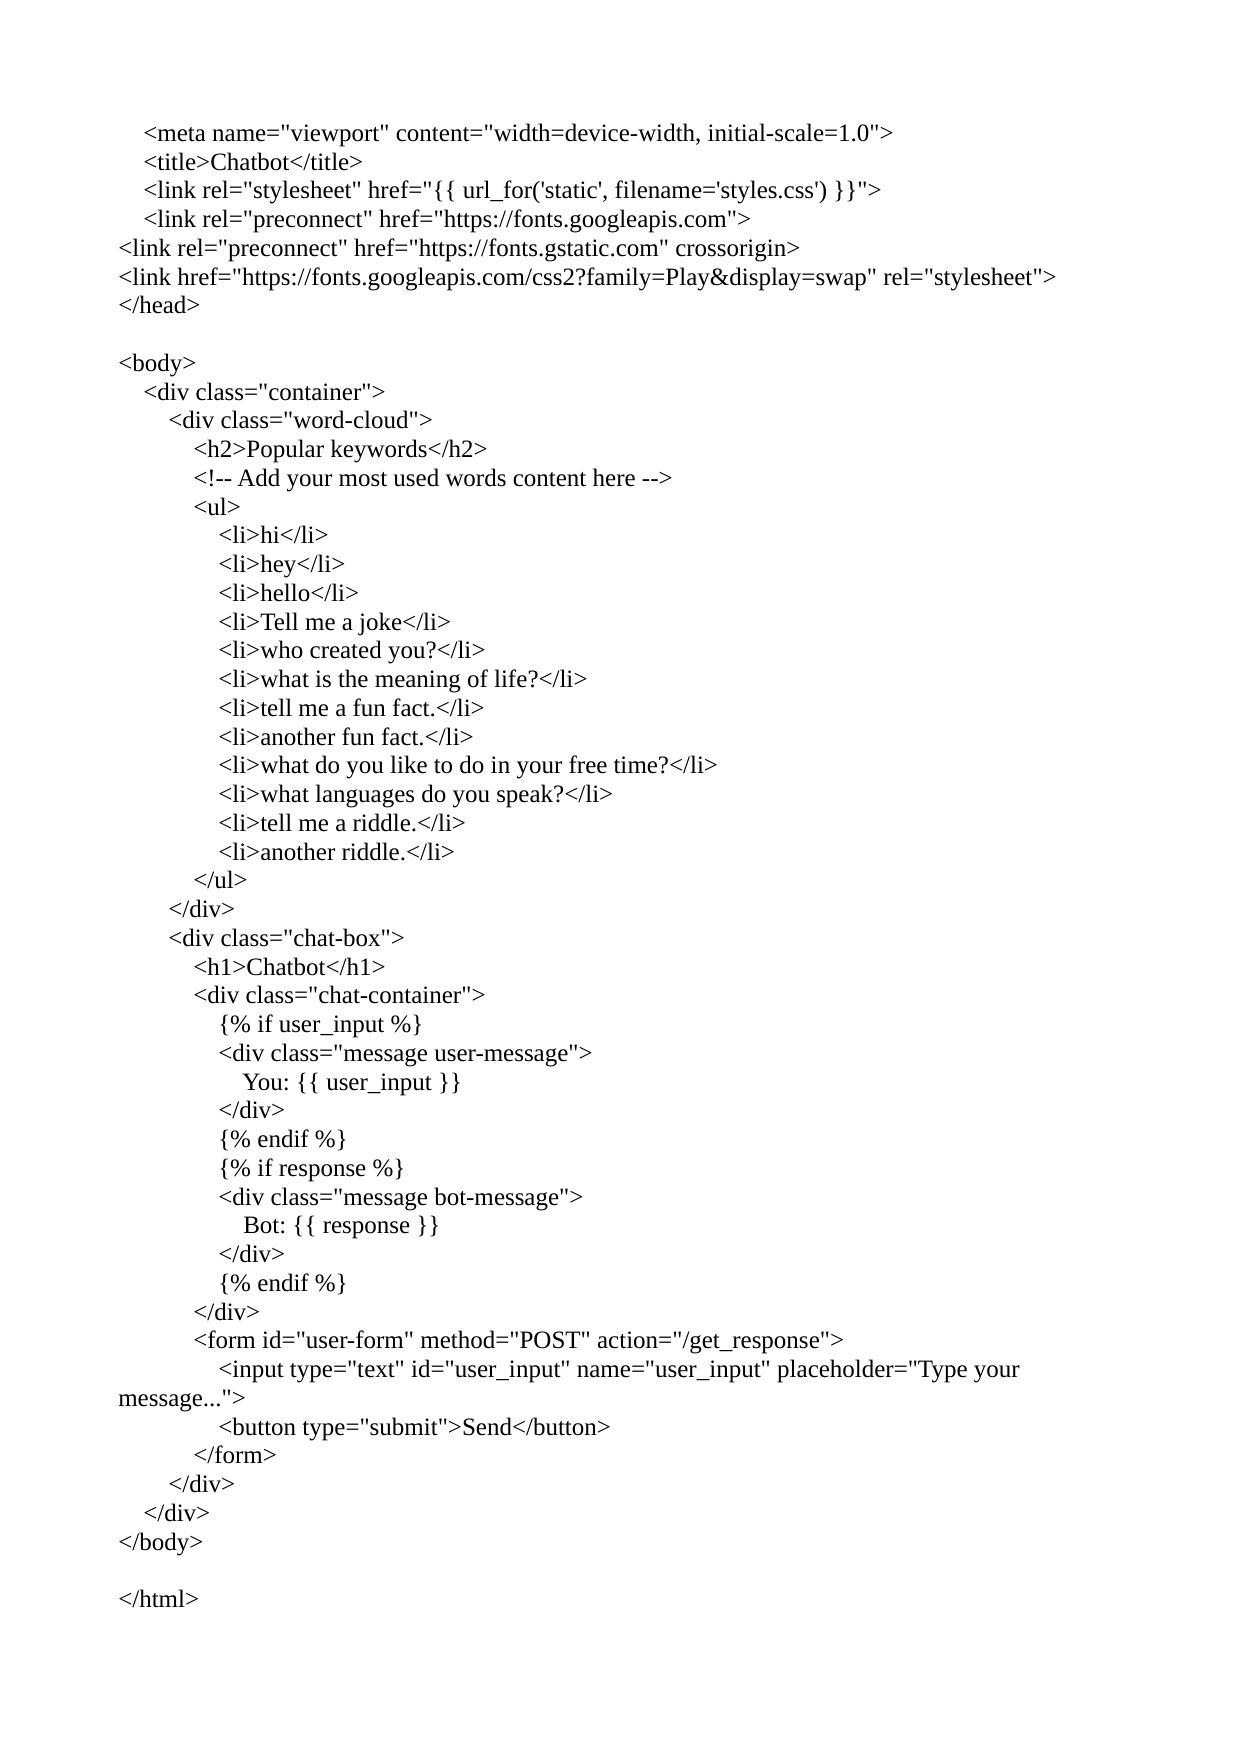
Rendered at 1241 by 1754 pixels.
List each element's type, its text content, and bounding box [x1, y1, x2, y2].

text <li>what do you like to do in your free time?</li> [118, 751, 1122, 779]
text <ul> [118, 492, 1122, 521]
text <div class="word-cloud"> [118, 406, 1122, 434]
text </body> [118, 1527, 1122, 1556]
text Bot: {{ response }} [118, 1211, 1122, 1239]
text <body> [118, 348, 1122, 377]
text <div class="chat-container"> [118, 981, 1122, 1009]
text You: {{ user_input }} [118, 1067, 1122, 1096]
text <div class="message bot-message"> [118, 1182, 1122, 1211]
text {% if response %} [118, 1153, 1122, 1182]
text </div> [118, 1469, 1122, 1498]
text <li>what languages do you speak?</li> [118, 779, 1122, 808]
text {% if user_input %} [118, 1009, 1122, 1038]
text </div> [118, 1498, 1122, 1527]
text <li>what is the meaning of life?</li> [118, 664, 1122, 693]
text <li>Tell me a joke</li> [118, 607, 1122, 636]
text <link rel="preconnect" href="https://fonts.googleapis.com"> [118, 204, 1122, 233]
text <h2>Popular keywords</h2> [118, 434, 1122, 463]
text </head> [118, 291, 1122, 319]
text {% endif %} [118, 1124, 1122, 1153]
text <link rel="preconnect" href="https://fonts.gstatic.com" crossorigin> [118, 233, 1122, 262]
text <li>tell me a fun fact.</li> [118, 693, 1122, 722]
text </ul> [118, 866, 1122, 894]
text <link href="https://fonts.googleapis.com/css2?family=Play&display=swap" rel="stylesheet"> [118, 262, 1122, 291]
text <li>hi</li> [118, 521, 1122, 549]
text <li>another fun fact.</li> [118, 722, 1122, 751]
text <form id="user-form" method="POST" action="/get_response"> [118, 1326, 1122, 1354]
text </div> [118, 1096, 1122, 1124]
text <title>Chatbot</title> [118, 147, 1122, 176]
text <button type="submit">Send</button> [118, 1412, 1122, 1441]
text <li>who created you?</li> [118, 636, 1122, 664]
text </div> [118, 1239, 1122, 1268]
text <li>hey</li> [118, 549, 1122, 578]
text <!-- Add your most used words content here --> [118, 463, 1122, 492]
text <div class="chat-box"> [118, 923, 1122, 952]
text <li>tell me a riddle.</li> [118, 808, 1122, 837]
text </div> [118, 1297, 1122, 1326]
text <h1>Chatbot</h1> [118, 952, 1122, 981]
text <div class="message user-message"> [118, 1038, 1122, 1067]
text <link rel="stylesheet" href="{{ url_for('static', filename='styles.css') }}"> [118, 176, 1122, 204]
text <li>another riddle.</li> [118, 837, 1122, 866]
text <div class="container"> [118, 377, 1122, 406]
text {% endif %} [118, 1268, 1122, 1297]
text <li>hello</li> [118, 578, 1122, 607]
text <meta name="viewport" content="width=device-width, initial-scale=1.0"> [118, 118, 1122, 147]
text </div> [118, 894, 1122, 923]
text </html> [118, 1584, 1122, 1613]
text </form> [118, 1441, 1122, 1469]
text <input type="text" id="user_input" name="user_input" placeholder="Type your message..."> [118, 1354, 1122, 1412]
